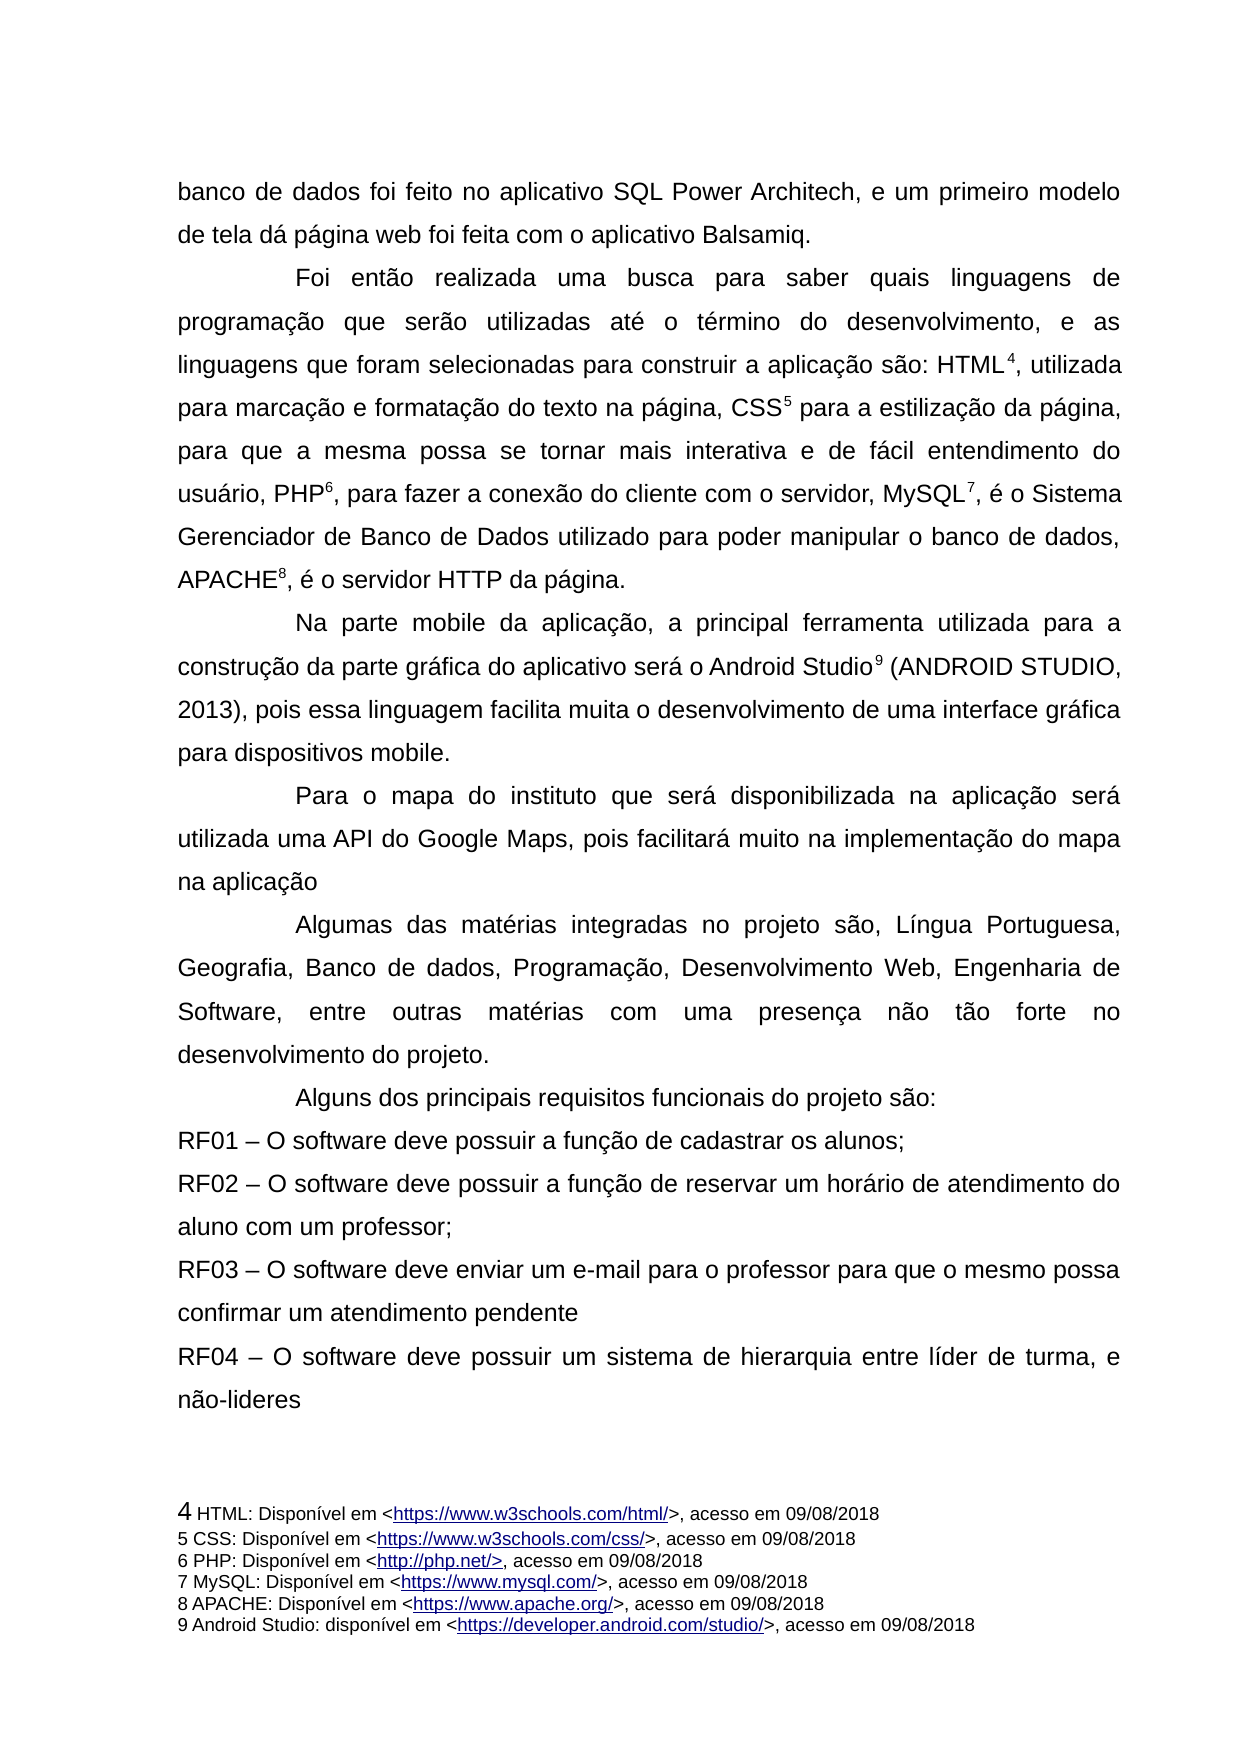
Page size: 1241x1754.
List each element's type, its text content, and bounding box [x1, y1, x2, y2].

text RF02 – O software deve possuir a função de reservar um horário de atendimento do aluno com um professor; [177, 1169, 1122, 1241]
text CSS: Disponível em <https://www.w3schools.com/css/>, acesso em 09/08/2018 [177, 1528, 1122, 1549]
text RF01 – O software deve possuir a função de cadastrar os alunos; [177, 1126, 1122, 1155]
text Na parte mobile da aplicação, a principal ferramenta utilizada para a construção da parte gráfica do aplicativo será o Android Studio (ANDROID STUDIO, 2013), pois essa linguagem facilita muita o desenvolvimento de uma interface gráfica para dispositivos mobile. [177, 608, 1122, 767]
text Para o mapa do instituto que será disponibilizada na aplicação será utilizada uma API do Google Maps, pois facilitará muito na implementação do mapa na aplicação [177, 781, 1122, 896]
text Alguns dos principais requisitos funcionais do projeto são: [177, 1083, 1122, 1112]
text RF03 – O software deve enviar um e-mail para o professor para que o mesmo possa confirmar um atendimento pendente [177, 1255, 1122, 1327]
text Foi então realizada uma busca para saber quais linguagens de programação que serão utilizadas até o término do desenvolvimento, e as linguagens que foram selecionadas para construir a aplicação são: HTML, utilizada para marcação e formatação do texto na página, CSS para a estilização da página, para que a mesma possa se tornar mais interativa e de fácil entendimento do usuário, PHP, para fazer a conexão do cliente com o servidor, MySQL, é o Sistema Gerenciador de Banco de Dados utilizado para poder manipular o banco de dados, APACHE, é o servidor HTTP da página. [177, 263, 1122, 594]
text RF04 – O software deve possuir um sistema de hierarquia entre líder de turma, e não-lideres [177, 1342, 1122, 1413]
text banco de dados foi feito no aplicativo SQL Power Architech, e um primeiro modelo de tela dá página web foi feita com o aplicativo Balsamiq. [177, 177, 1122, 249]
text APACHE: Disponível em <https://www.apache.org/>, acesso em 09/08/2018 [177, 1593, 1122, 1614]
text Android Studio: disponível em <https://developer.android.com/studio/>, acesso em 09/08/2018 [177, 1614, 1122, 1636]
text HTML: Disponível em <https://www.w3schools.com/html/>, acesso em 09/08/2018 [177, 1494, 1122, 1528]
text Algumas das matérias integradas no projeto são, Língua Portuguesa, Geografia, Banco de dados, Programação, Desenvolvimento Web, Engenharia de Software, entre outras matérias com uma presença não tão forte no desenvolvimento do projeto. [177, 910, 1122, 1068]
text MySQL: Disponível em <https://www.mysql.com/>, acesso em 09/08/2018 [177, 1571, 1122, 1593]
text PHP: Disponível em <http://php.net/>, acesso em 09/08/2018 [177, 1549, 1122, 1571]
